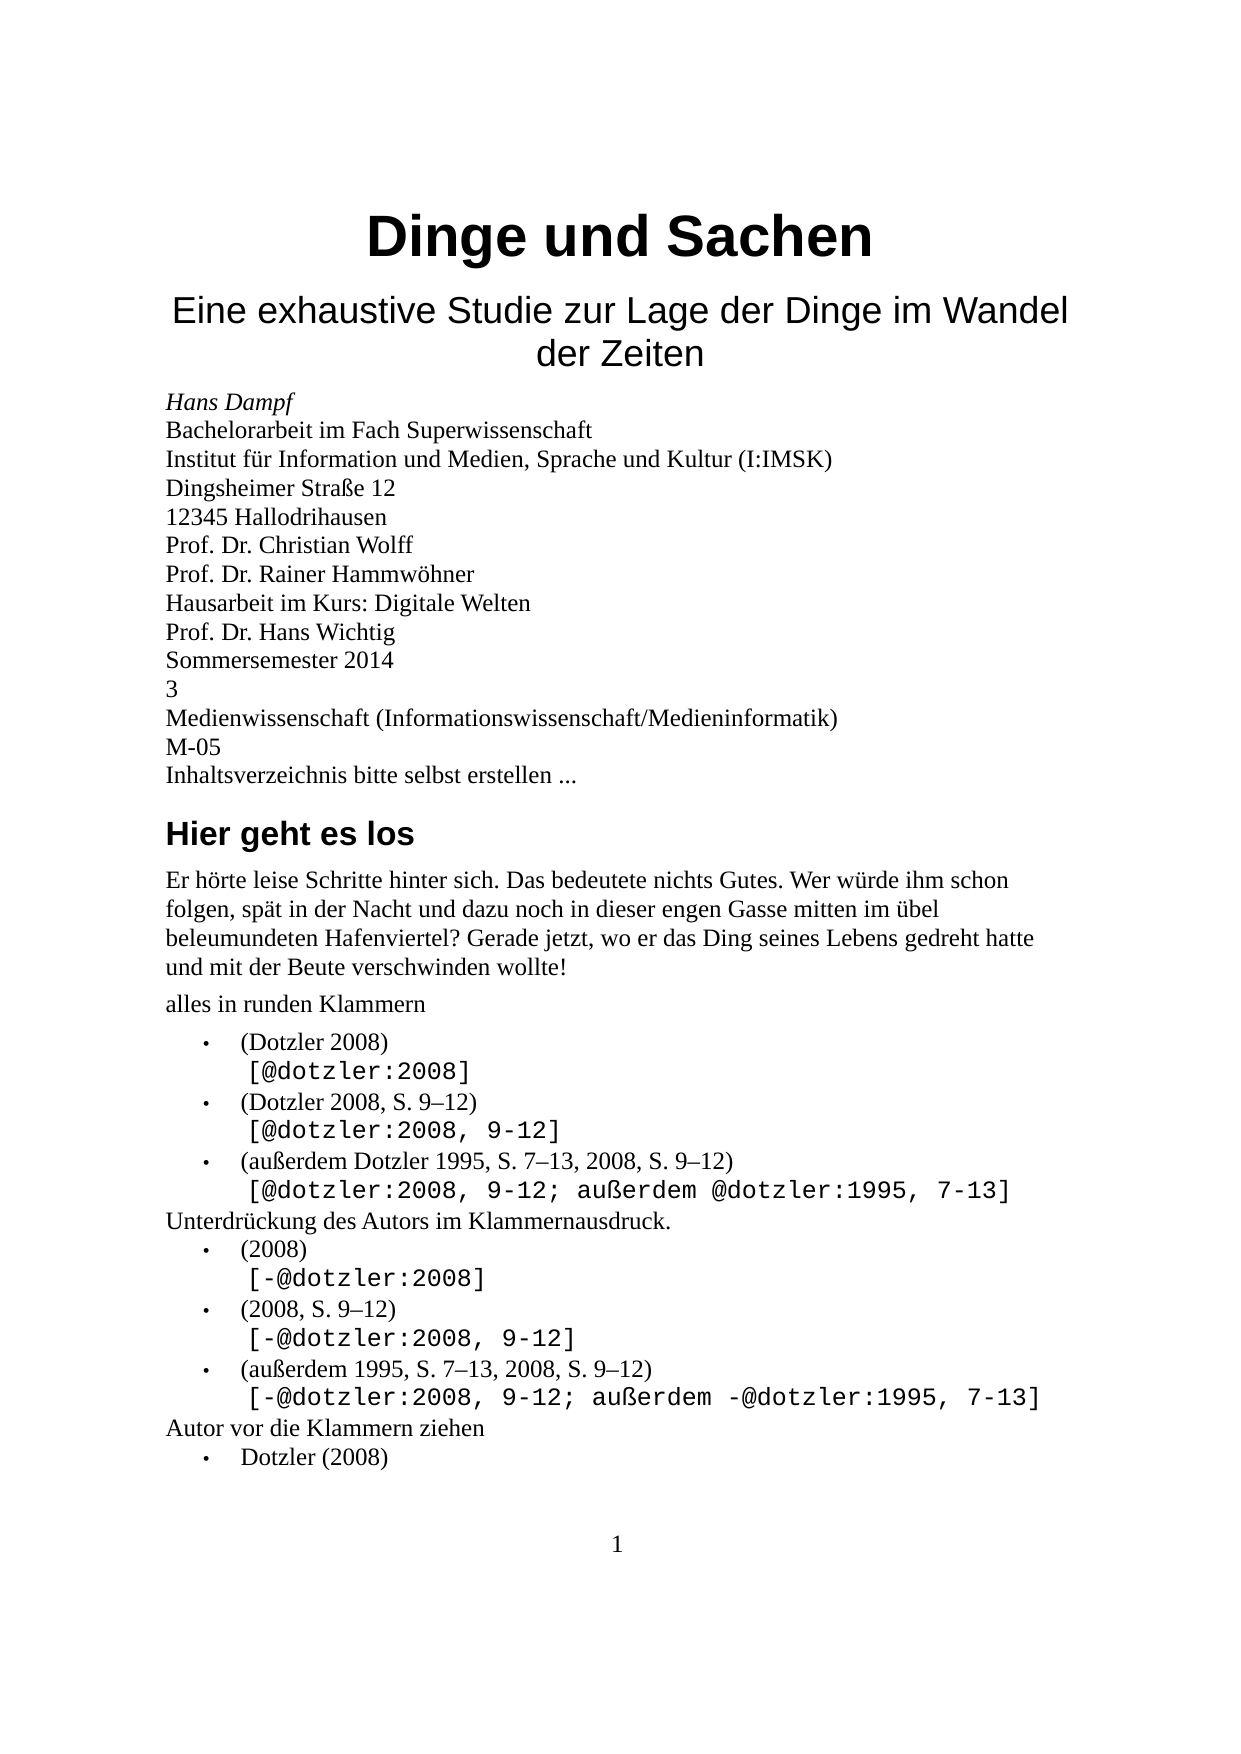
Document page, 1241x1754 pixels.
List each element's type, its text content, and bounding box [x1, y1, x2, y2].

subtitle Sommersemester 2014 [165, 646, 1075, 674]
list (2008) [-@dotzler:2008] [203, 1234, 1075, 1294]
text Autor vor die Klammern ziehen [165, 1413, 1075, 1442]
subtitle Hausarbeit im Kurs: Digitale Welten [165, 588, 1075, 617]
text Inhaltsverzeichnis bitte selbst erstellen ... [165, 761, 1075, 789]
text Er hörte leise Schritte hinter sich. Das bedeutete nichts Gutes. Wer würde ihm schon folgen, spät in der Nacht und dazu noch in dieser engen Gasse mitten im übel beleumundeten Hafenviertel? Gerade jetzt, wo er das Ding seines Lebens gedreht hatte und mit der Beute verschwinden wollte! [165, 865, 1075, 980]
subtitle Eine exhaustive Studie zur Lage der Dinge im Wandel der Zeiten [165, 288, 1075, 374]
text Hans Dampf [165, 387, 1075, 416]
list (2008, S. 9–12) [-@dotzler:2008, 9-12] [203, 1294, 1075, 1354]
list (außerdem 1995, S. 7–13, 2008, S. 9–12) [-@dotzler:2008, 9-12; außerdem -@dotzler:1995, 7-13] [203, 1354, 1075, 1413]
subtitle 3 [165, 674, 1075, 703]
subtitle Dingsheimer Straße 12 [165, 473, 1075, 502]
subtitle Prof. Dr. Hans Wichtig [165, 617, 1075, 646]
list (Dotzler 2008) [@dotzler:2008] [203, 1027, 1075, 1087]
title Dinge und Sachen [165, 202, 1075, 269]
subtitle 12345 Hallodrihausen [165, 502, 1075, 531]
text alles in runden Klammern [165, 989, 1075, 1018]
list Dotzler (2008) [203, 1442, 1075, 1471]
subtitle Bachelorarbeit im Fach Superwissenschaft [165, 416, 1075, 444]
list (außerdem Dotzler 1995, S. 7–13, 2008, S. 9–12) [@dotzler:2008, 9-12; außerdem @dotzler:1995, 7-13] [203, 1146, 1075, 1206]
subtitle M-05 [165, 732, 1075, 761]
list (Dotzler 2008, S. 9–12) [@dotzler:2008, 9-12] [203, 1087, 1075, 1146]
subtitle Prof. Dr. Rainer Hammwöhner [165, 559, 1075, 588]
subtitle Hier geht es los [165, 814, 1075, 853]
subtitle Prof. Dr. Christian Wolff [165, 531, 1075, 559]
subtitle Medienwissenschaft (Informationswissenschaft/Medieninformatik) [165, 703, 1075, 732]
text Unterdrückung des Autors im Klammernausdruck. [165, 1206, 1075, 1234]
subtitle Institut für Information und Medien, Sprache und Kultur (I:IMSK) [165, 444, 1075, 473]
